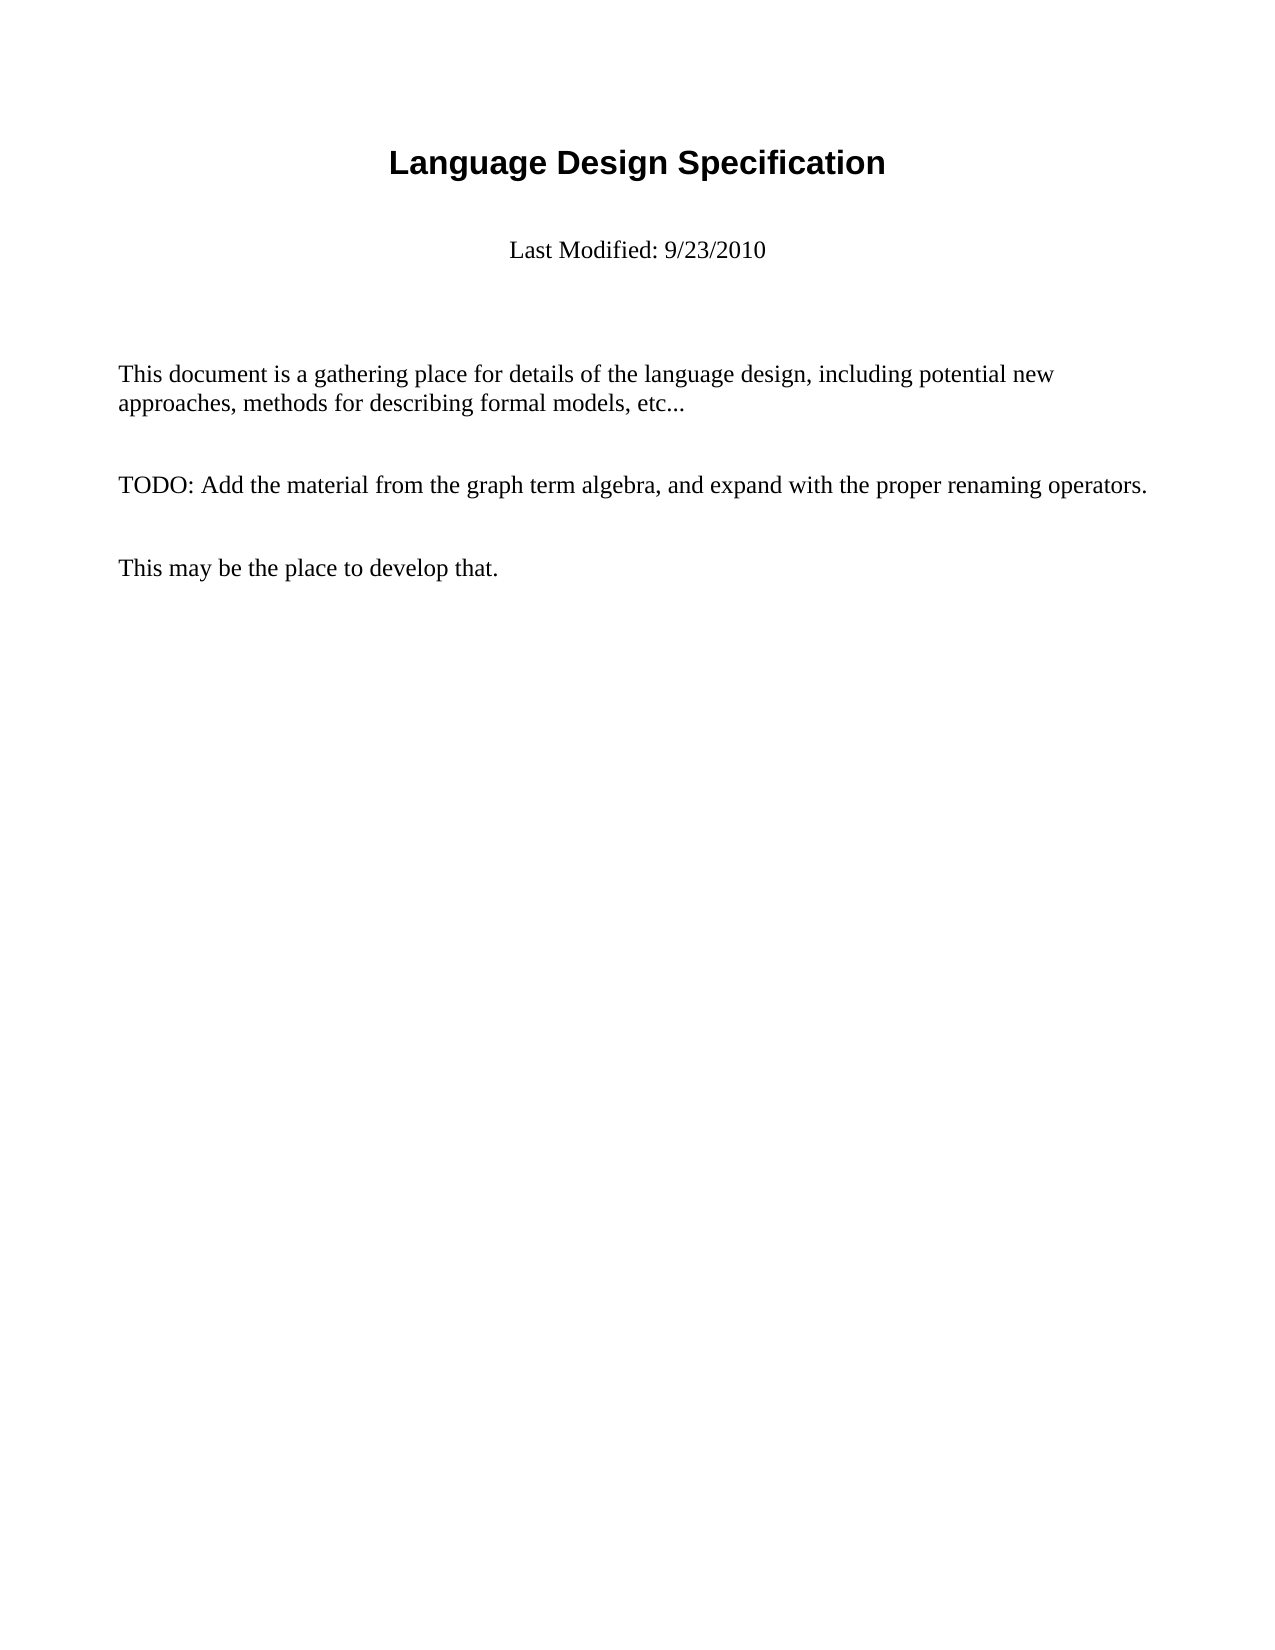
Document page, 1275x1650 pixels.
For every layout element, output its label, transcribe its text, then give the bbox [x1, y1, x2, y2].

text TODO: Add the material from the graph term algebra, and expand with the proper renaming operators. [118, 471, 1157, 499]
subtitle Language Design Specification [118, 143, 1157, 182]
text This document is a gathering place for details of the language design, including potential new approaches, methods for describing formal models, etc... [118, 359, 1157, 417]
text Last Modified: 9/23/2010 [118, 236, 1157, 264]
text This may be the place to develop that. [118, 553, 1157, 582]
